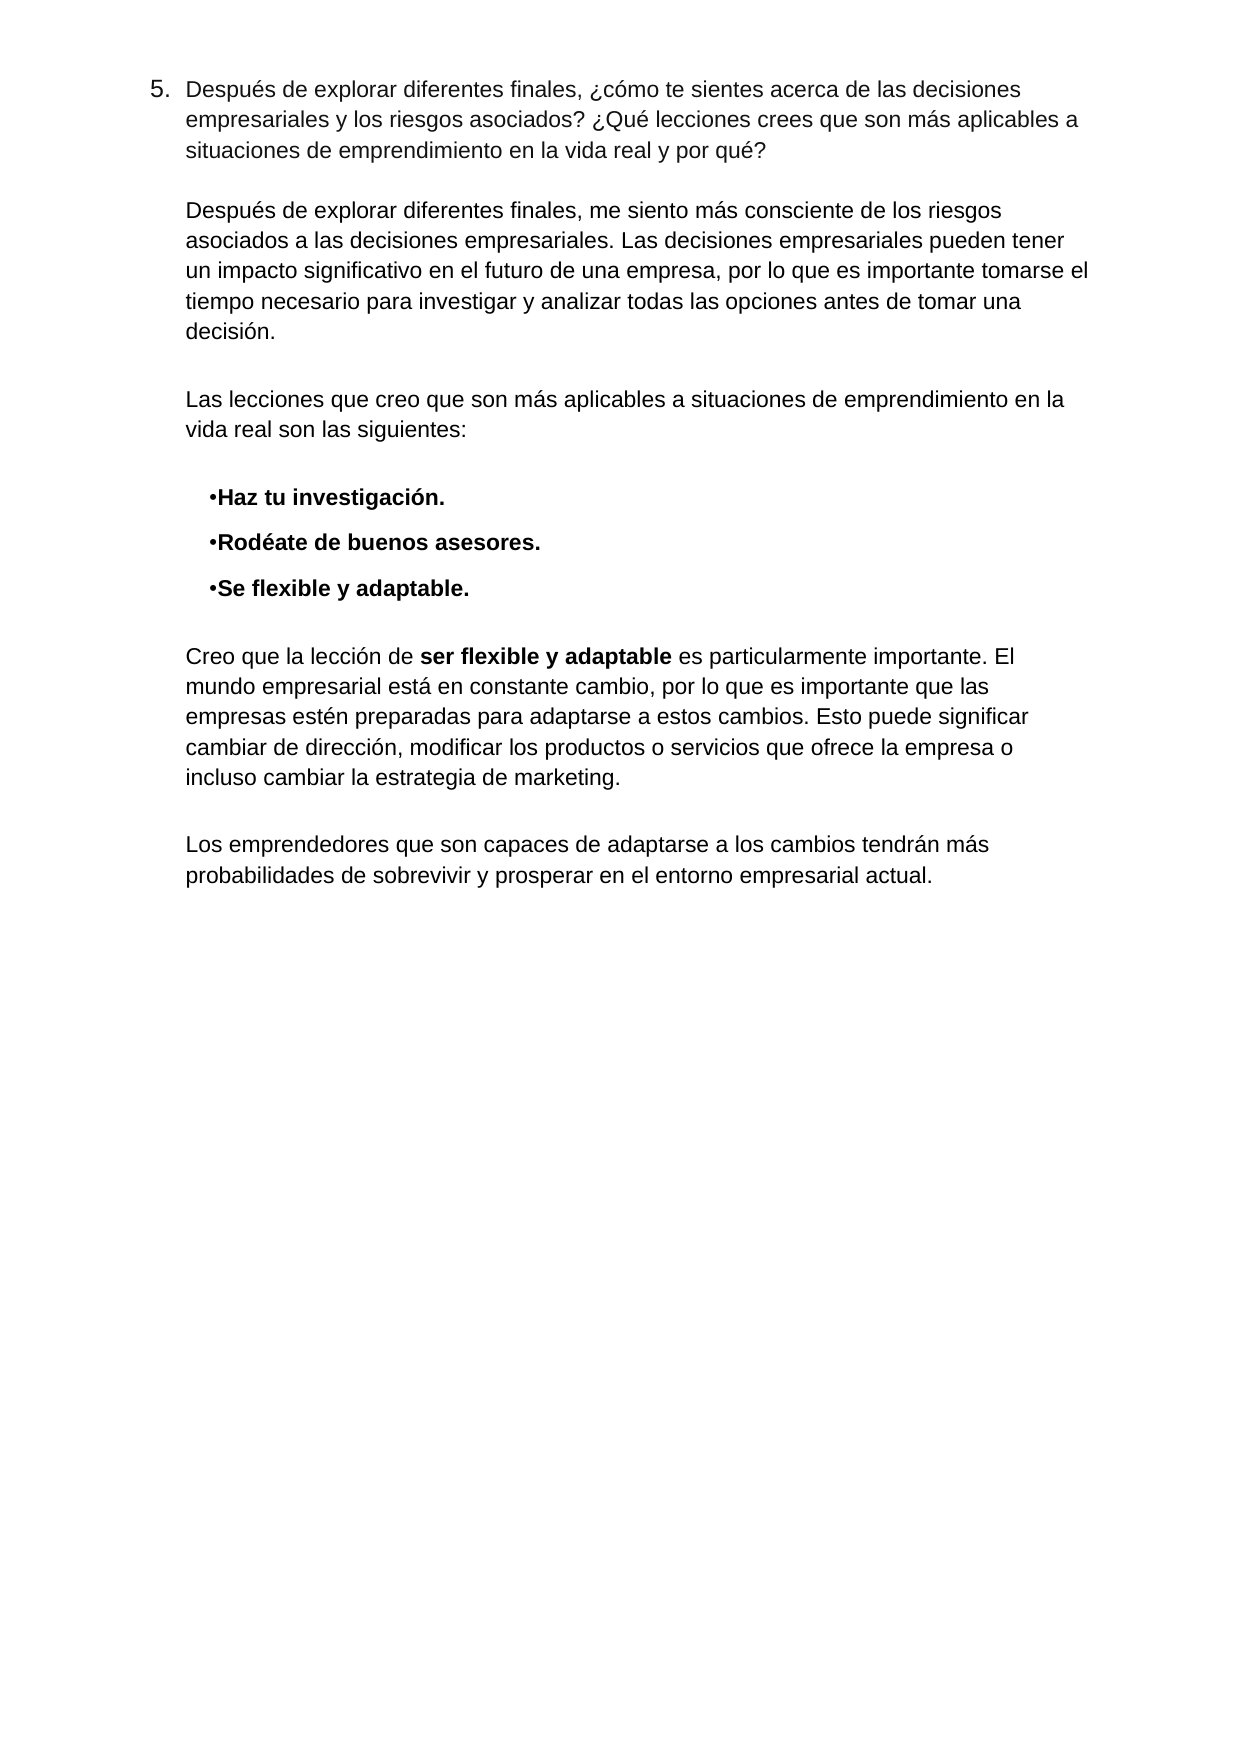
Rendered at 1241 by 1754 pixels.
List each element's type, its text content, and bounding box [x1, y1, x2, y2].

list Se flexible y adaptable. [209, 575, 1090, 601]
text Los emprendedores que son capaces de adaptarse a los cambios tendrán más probabilidades de sobrevivir y prosperar en el entorno empresarial actual. [185, 831, 1090, 888]
text Las lecciones que creo que son más aplicables a situaciones de emprendimiento en la vida real son las siguientes: [185, 386, 1090, 442]
text Después de explorar diferentes finales, me siento más consciente de los riesgos asociados a las decisiones empresariales. Las decisiones empresariales pueden tener un impacto significativo en el futuro de una empresa, por lo que es importante tomarse el tiempo necesario para investigar y analizar todas las opciones antes de tomar una decisión. [185, 197, 1090, 344]
text Creo que la lección de ser flexible y adaptable es particularmente importante. El mundo empresarial está en constante cambio, por lo que es importante que las empresas estén preparadas para adaptarse a estos cambios. Esto puede significar cambiar de dirección, modificar los productos o servicios que ofrece la empresa o incluso cambiar la estrategia de marketing. [185, 643, 1090, 790]
list Rodéate de buenos asesores. [209, 529, 1090, 556]
list Después de explorar diferentes finales, ¿cómo te sientes acerca de las decisiones empresariales y los riesgos asociados? ¿Qué lecciones crees que son más aplicables a situaciones de emprendimiento en la vida real y por qué? [150, 74, 1090, 163]
list Haz tu investigación. [209, 483, 1090, 510]
